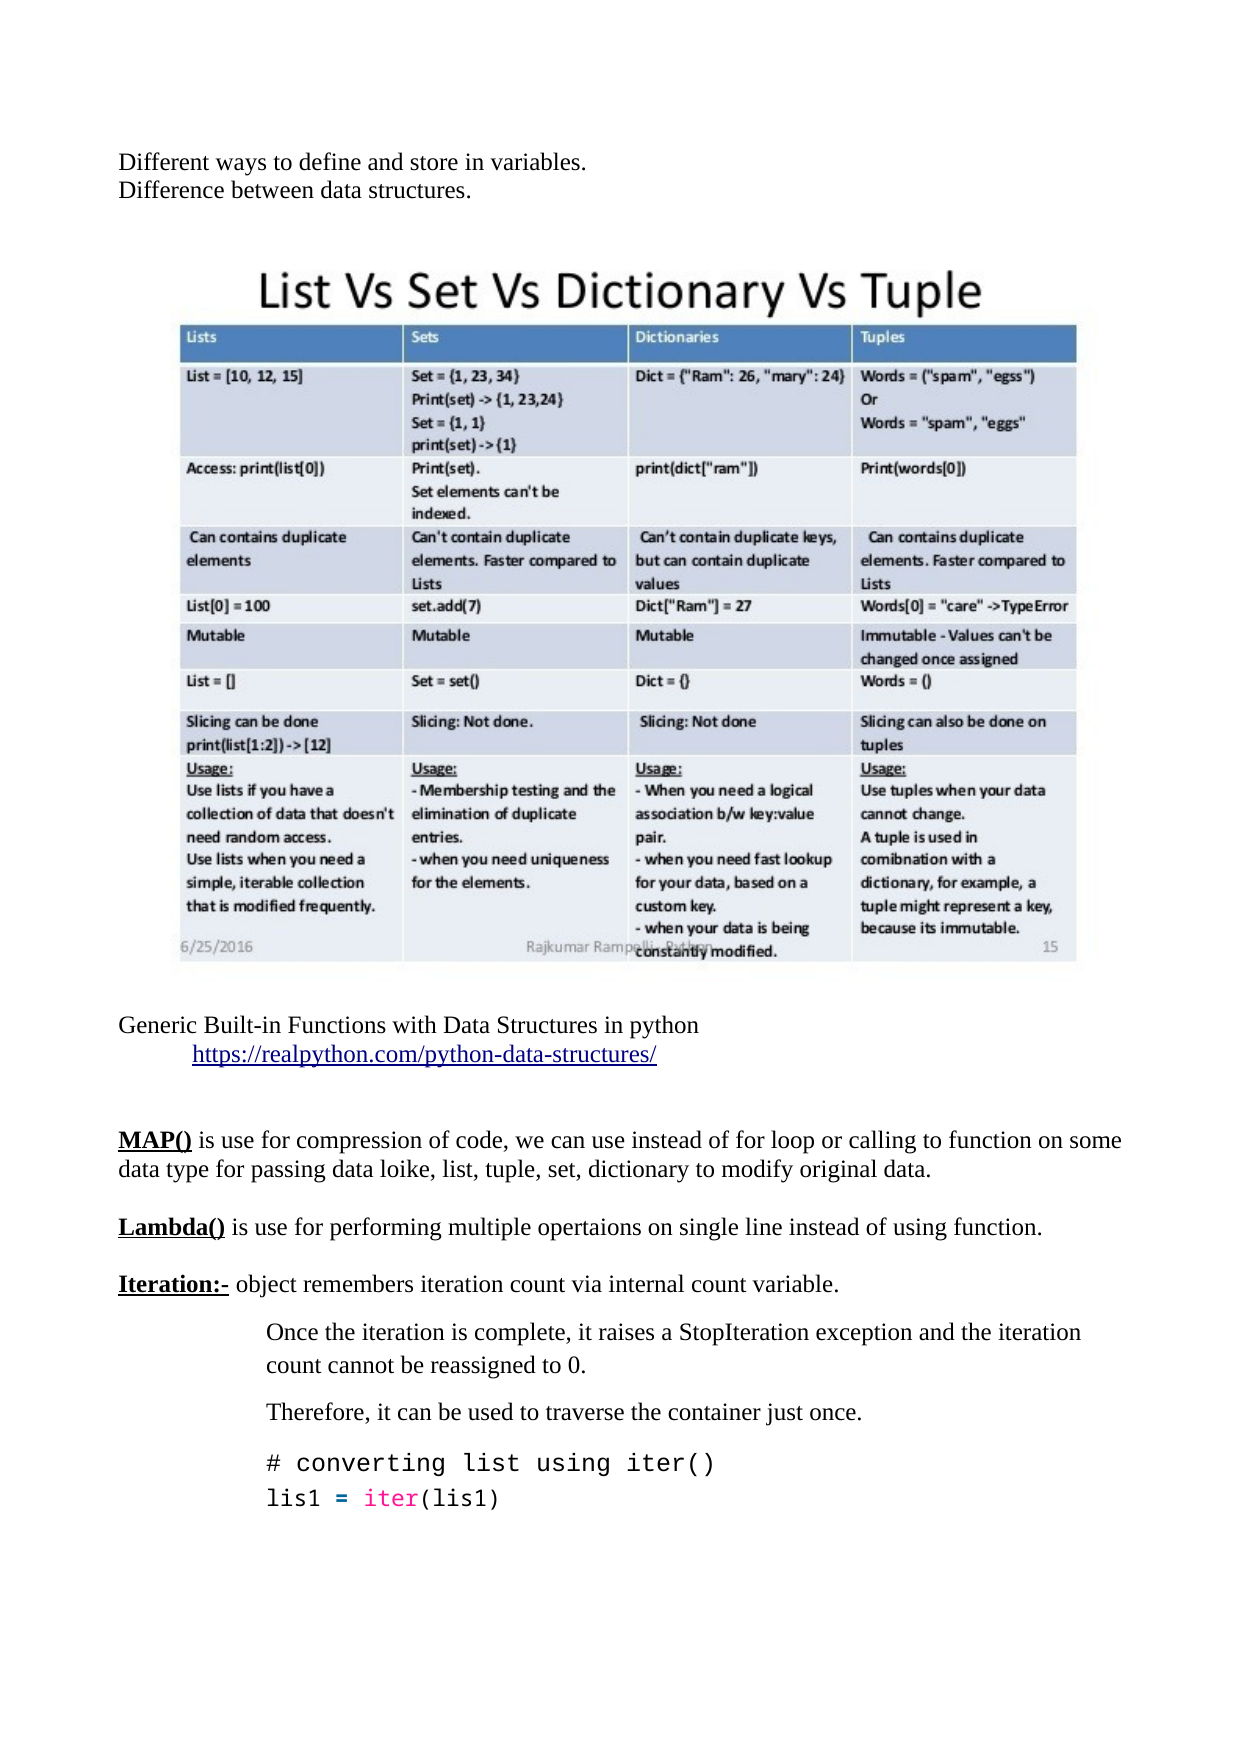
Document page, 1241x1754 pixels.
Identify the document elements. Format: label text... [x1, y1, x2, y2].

text Generic Built-in Functions with Data Structures in python [118, 1010, 1122, 1039]
text Iteration:- object remembers iteration count via internal count variable. [118, 1269, 1122, 1298]
text Once the iteration is complete, it raises a StopIteration exception and the iteration count cannot be reassigned to 0. [118, 1317, 1122, 1378]
text Lambda() is use for performing multiple opertaions on single line instead of using function. [118, 1212, 1122, 1240]
text lis1 = iter(lis1) [118, 1479, 1122, 1513]
text Therefore, it can be used to traverse the container just once. [118, 1397, 1122, 1426]
text Different ways to define and store in variables. [118, 147, 1122, 176]
text MAP() is use for compression of code, we can use instead of for loop or calling to function on some data type for passing data loike, list, tuple, set, dictionary to modify original data. [118, 1125, 1122, 1183]
text # converting list using iter() [118, 1445, 1122, 1479]
text https://realpython.com/python-data-structures/ [118, 1039, 1122, 1068]
picture [121, 233, 1119, 982]
text Difference between data structures. [118, 176, 1122, 204]
